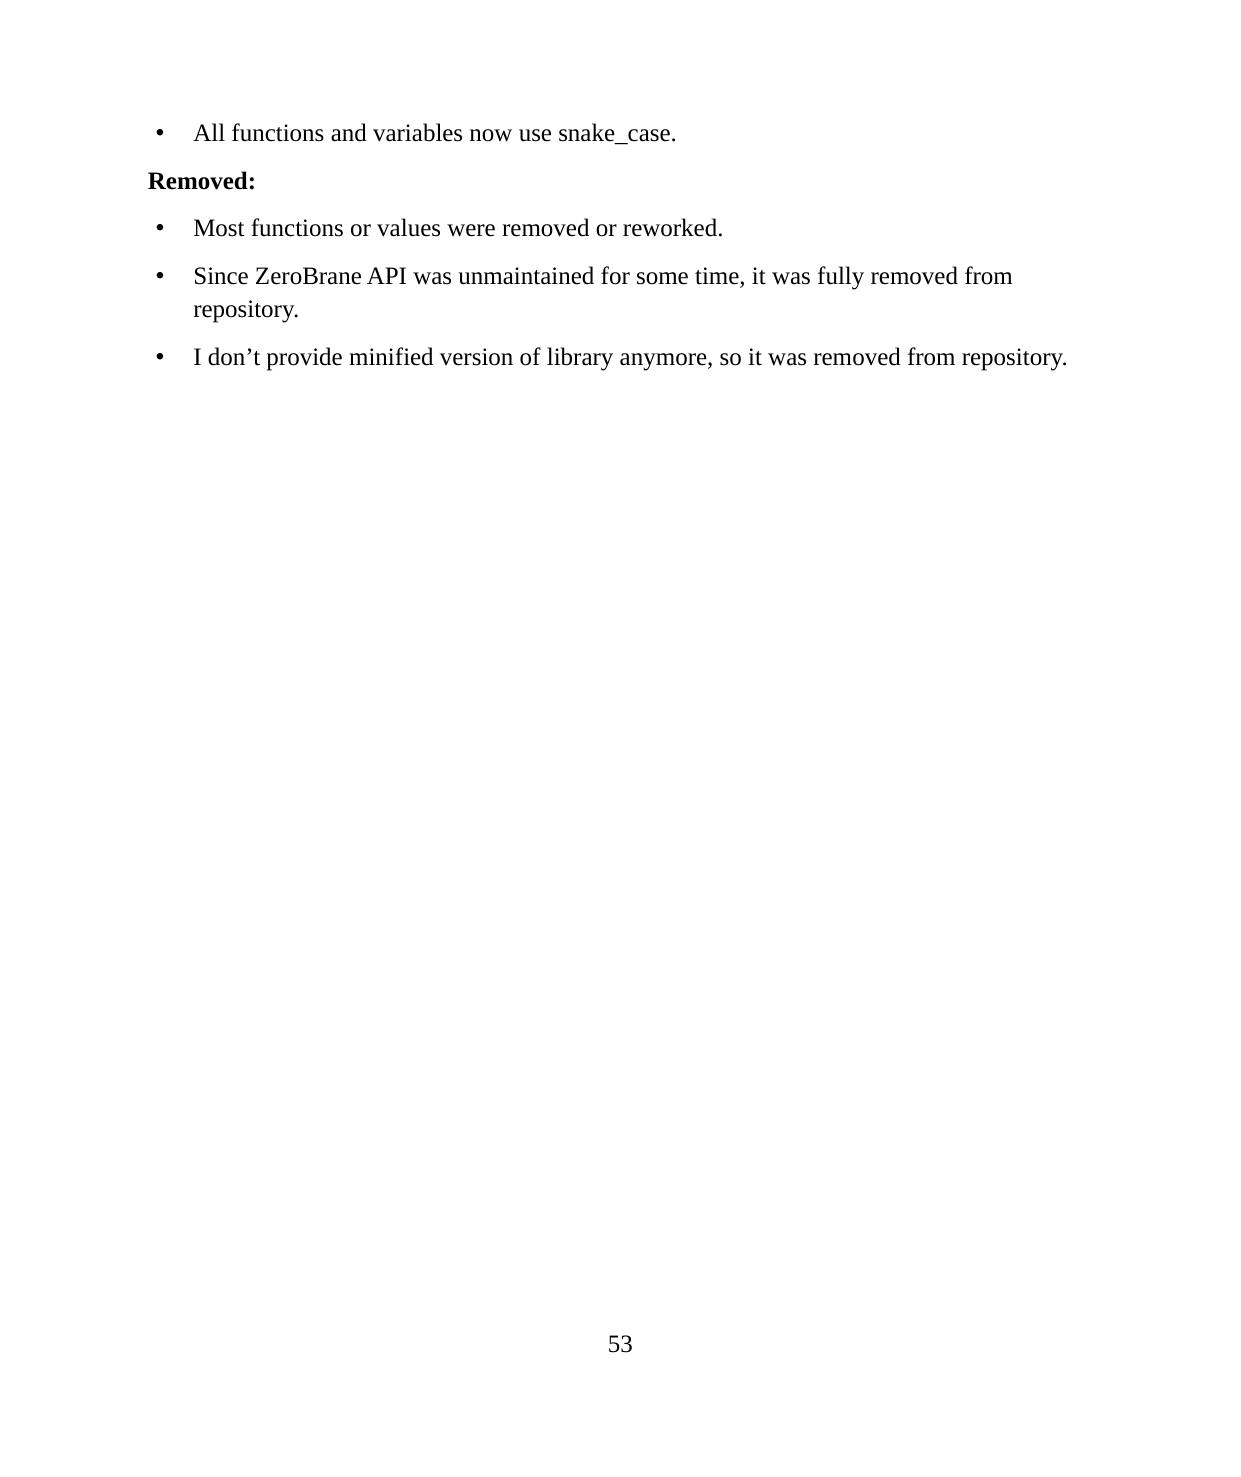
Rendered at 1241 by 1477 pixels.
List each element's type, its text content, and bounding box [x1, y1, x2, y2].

list Most functions or values were removed or reworked. [156, 213, 1122, 242]
text Removed: [118, 166, 1122, 194]
list All functions and variables now use snake_case. [156, 118, 1122, 147]
list I don’t provide minified version of library anymore, so it was removed from repository. [156, 342, 1122, 370]
list Since ZeroBrane API was unmaintained for some time, it was fully removed from repository. [156, 261, 1122, 323]
